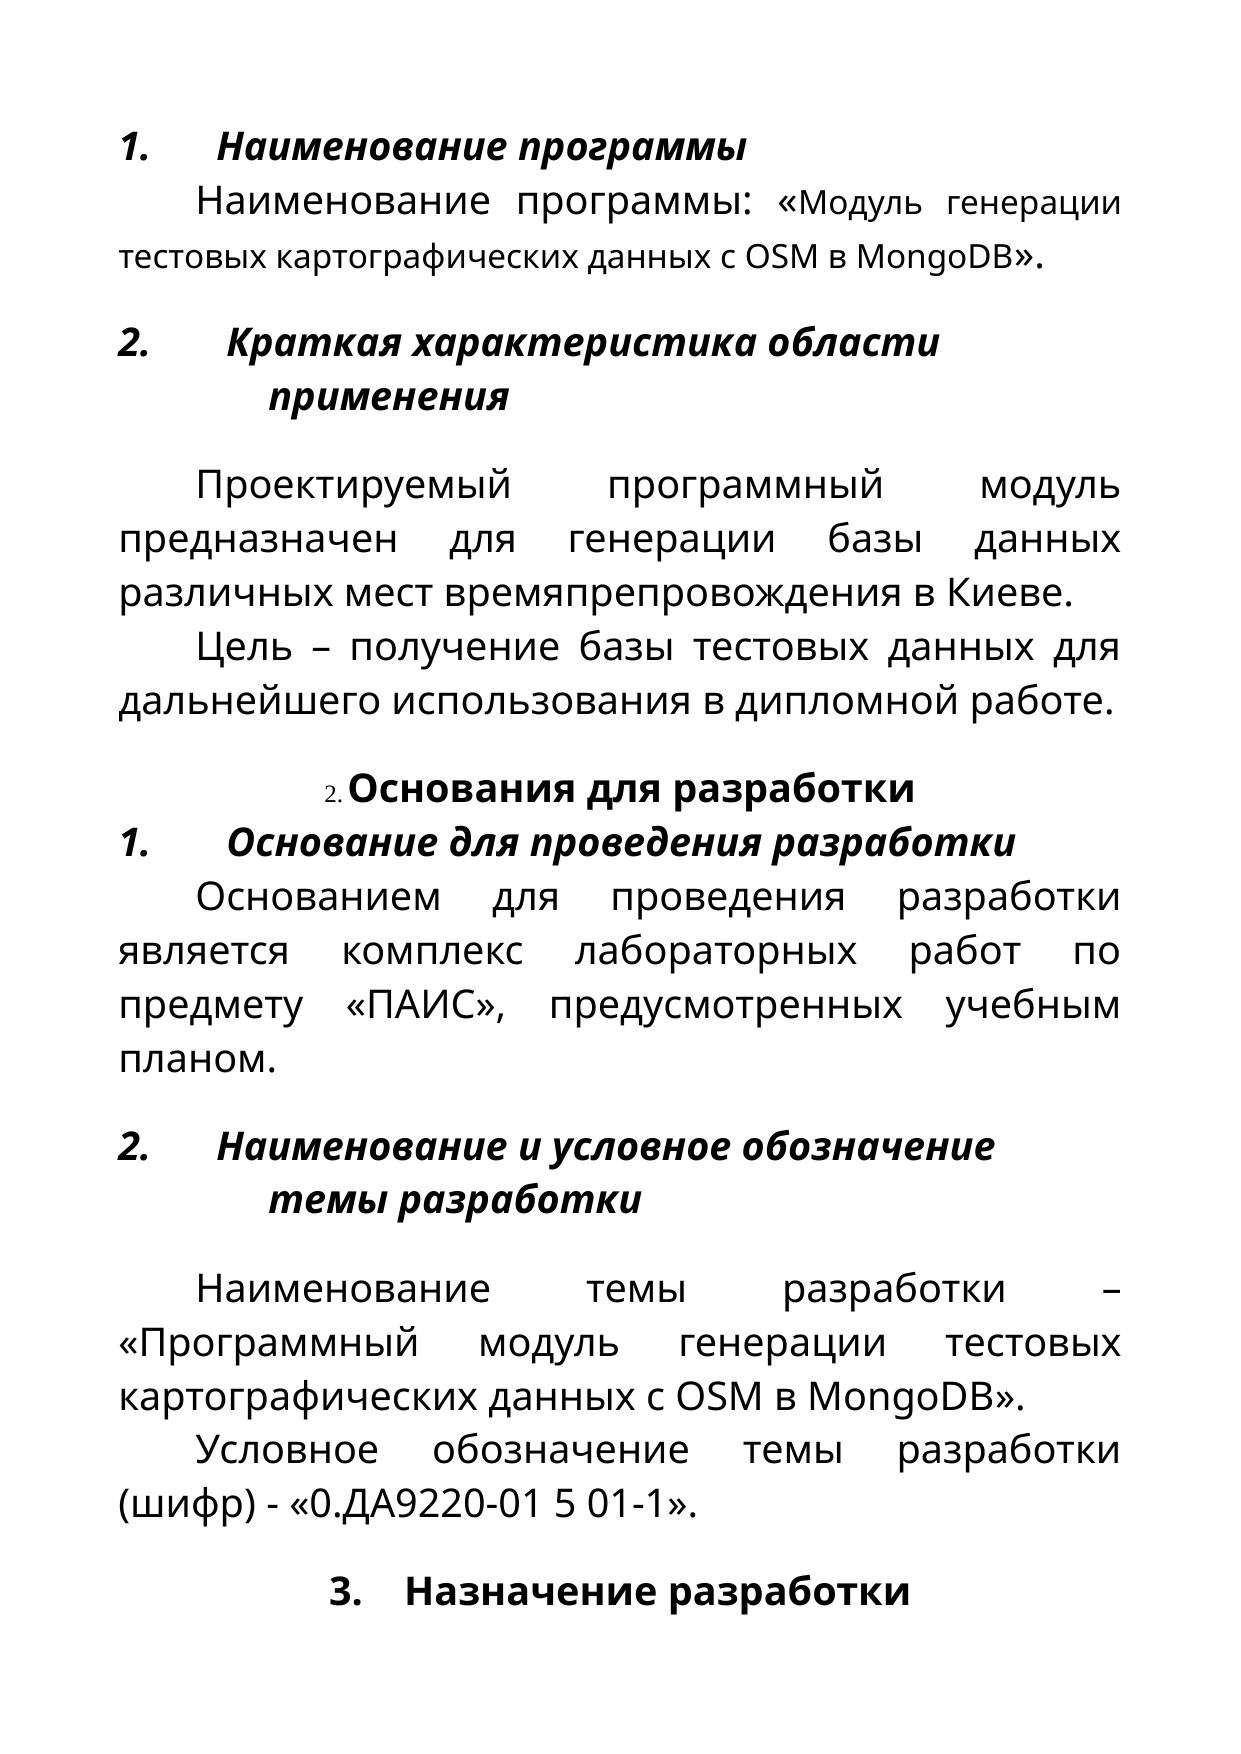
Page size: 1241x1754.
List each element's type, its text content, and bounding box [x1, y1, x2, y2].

list Наименование программы [118, 118, 1122, 172]
text Наименование программы: «Модуль генерации тестовых картографических данных с OSM в MongoDB». [118, 172, 1122, 280]
list Основания для разработки [118, 760, 1122, 814]
text Основанием для проведения разработки является комплекс лабораторных работ по предмету «ПАИС», предусмотренных учебным планом. [118, 868, 1122, 1084]
text Наименование темы разработки – «Программный модуль генерации тестовых картографических данных с OSM в MongoDB». [118, 1260, 1122, 1422]
text Проектируемый программный модуль предназначен для генерации базы данных различных мест времяпрепровождения в Киеве. [118, 456, 1122, 618]
text Цель – получение базы тестовых данных для дальнейшего использования в дипломной работе. [118, 618, 1122, 726]
list Краткая характеристика области применения [118, 314, 1122, 422]
list Основание для проведения разработки [118, 814, 1122, 868]
list Наименование и условное обозначение темы разработки [118, 1118, 1122, 1226]
text Условное обозначение темы разработки (шифр) - «0.ДА9220-01 5 01-1». [118, 1422, 1122, 1529]
list Назначение разработки [118, 1563, 1122, 1617]
